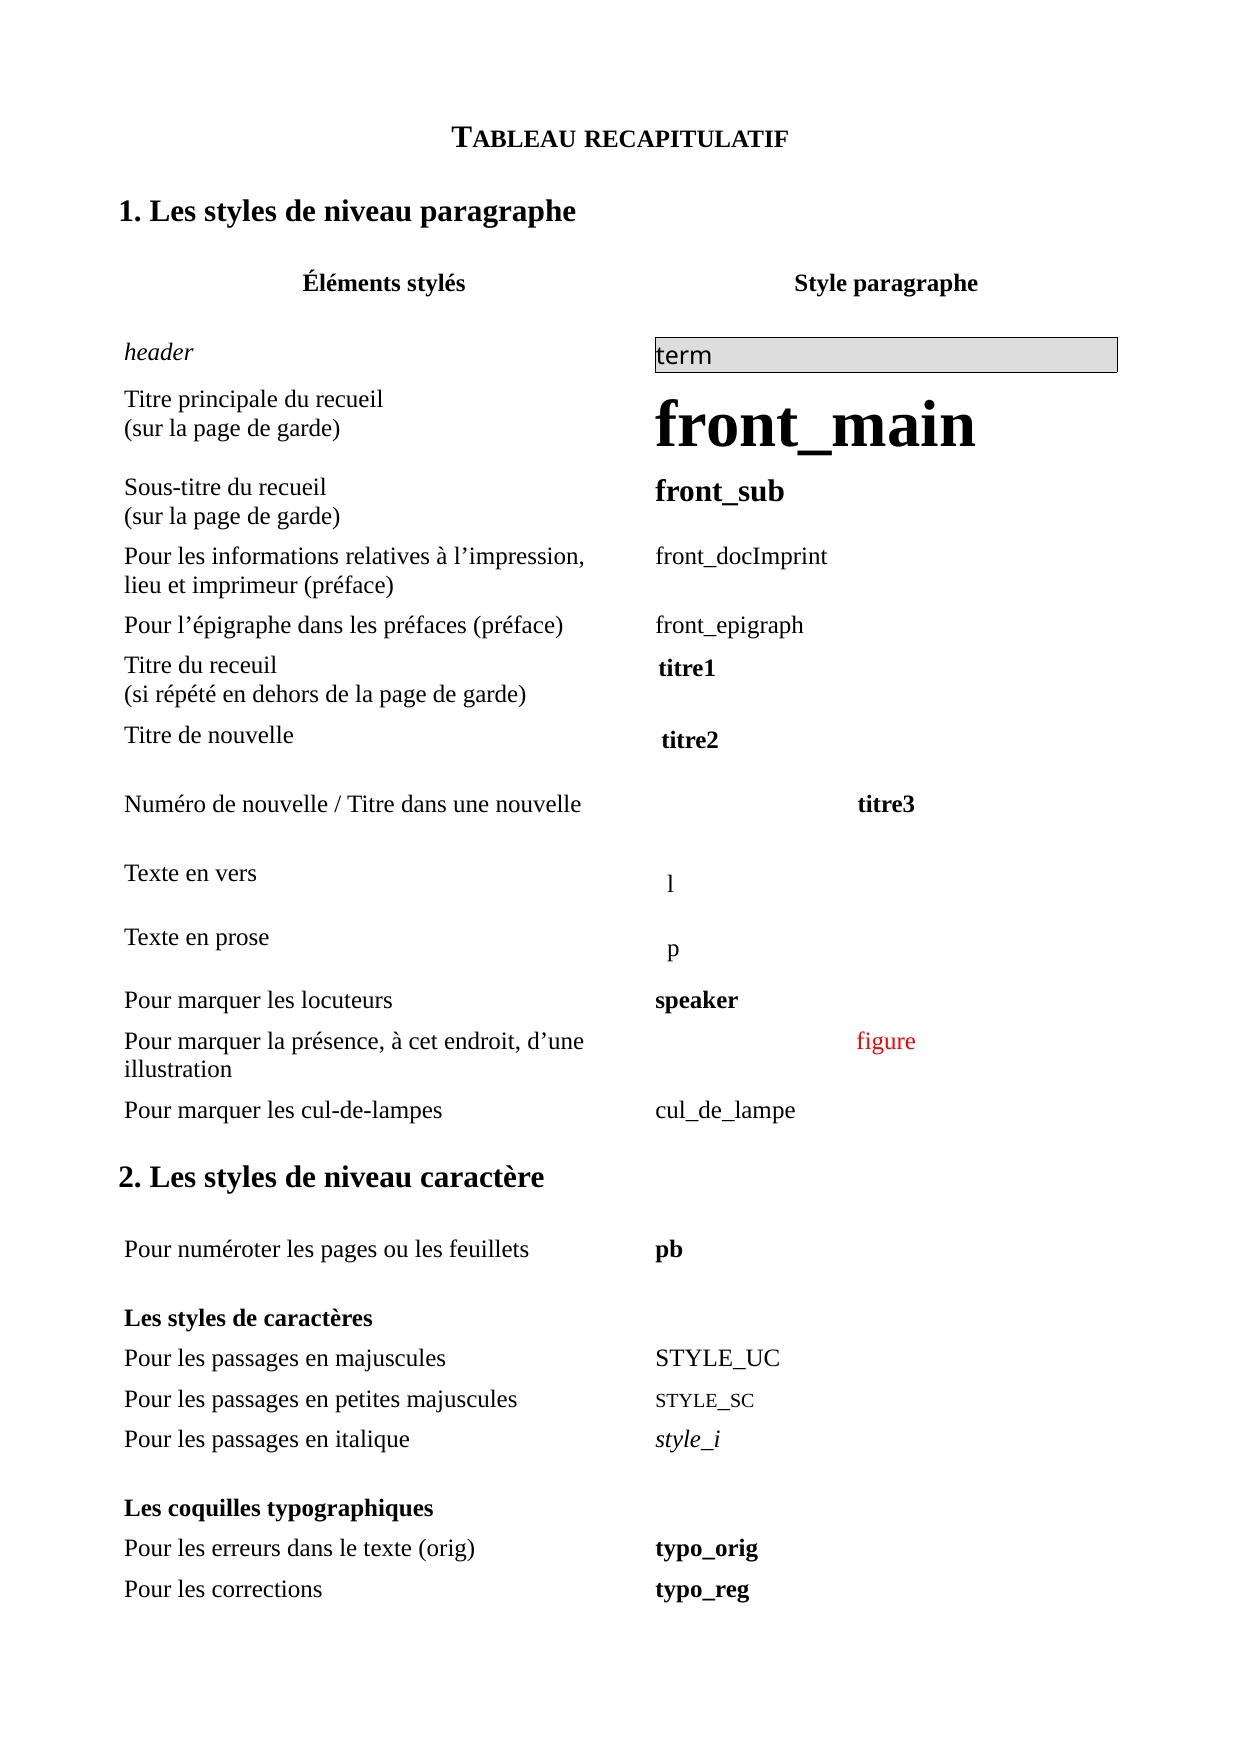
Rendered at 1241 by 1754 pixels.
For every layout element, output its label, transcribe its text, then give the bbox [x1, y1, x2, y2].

table_cell front_docImprint [650, 536, 1123, 604]
table_cell Pour les erreurs dans le texte (orig) [119, 1529, 649, 1568]
table_cell Les styles de caractères [119, 1270, 1123, 1338]
table_cell figure [650, 1021, 1123, 1089]
table_cell p [650, 917, 1123, 980]
table_cell Pour l’épigraphe dans les préfaces (préface) [119, 606, 649, 645]
table_cell style_sc [650, 1379, 1123, 1418]
table_header Éléments stylés [119, 264, 649, 331]
table_cell Titre du receuil (si répété en dehors de la page de garde) [119, 646, 649, 714]
table_cell Texte en vers [119, 853, 649, 916]
table_cell l [650, 853, 1123, 916]
table_header Pour numéroter les pages ou les feuillets [119, 1229, 649, 1268]
table_cell cul_de_lampe [650, 1090, 1123, 1129]
table_cell Titre de nouvelle [119, 715, 649, 783]
table_cell Pour marquer la présence, à cet endroit, d’une illustration [119, 1021, 649, 1089]
table_header Style paragraphe [650, 264, 1123, 331]
text Tableau recapitulatif [118, 118, 1122, 154]
table_cell Numéro de nouvelle / Titre dans une nouvelle [119, 784, 649, 852]
table_cell Pour marquer les cul-de-lampes [119, 1090, 649, 1129]
table_cell style_uc [650, 1339, 1123, 1378]
text 1. Les styles de niveau paragraphe [118, 192, 1122, 228]
table_cell Pour les passages en majuscules [119, 1339, 649, 1378]
table_cell Texte en prose [119, 917, 649, 980]
table_cell Pour les passages en petites majuscules [119, 1379, 649, 1418]
table_cell front_sub [650, 467, 1123, 535]
text 2. Les styles de niveau caractère [118, 1158, 1122, 1194]
table_cell header [119, 332, 649, 378]
table_cell Pour les corrections [119, 1569, 649, 1608]
table_cell speaker [650, 981, 1123, 1020]
table_cell front_main [650, 379, 1123, 466]
table_cell titre1 [650, 646, 1123, 714]
table_header pb [650, 1229, 1123, 1268]
table_cell style_i [650, 1419, 1123, 1458]
table_cell typo_orig [650, 1529, 1123, 1568]
table_cell Pour marquer les locuteurs [119, 981, 649, 1020]
table_cell Titre principale du recueil (sur la page de garde) [119, 379, 649, 466]
table_cell term [650, 332, 1123, 378]
table_cell Les coquilles typographiques [119, 1460, 1123, 1528]
table_cell front_epigraph [650, 606, 1123, 645]
table_cell typo_reg [650, 1569, 1123, 1608]
table_cell titre2 [650, 715, 1123, 783]
table_cell Pour les informations relatives à l’impression, lieu et imprimeur (préface) [119, 536, 649, 604]
table_cell Pour les passages en italique [119, 1419, 649, 1458]
table_cell titre3 [650, 784, 1123, 852]
table_cell Sous-titre du recueil (sur la page de garde) [119, 467, 649, 535]
